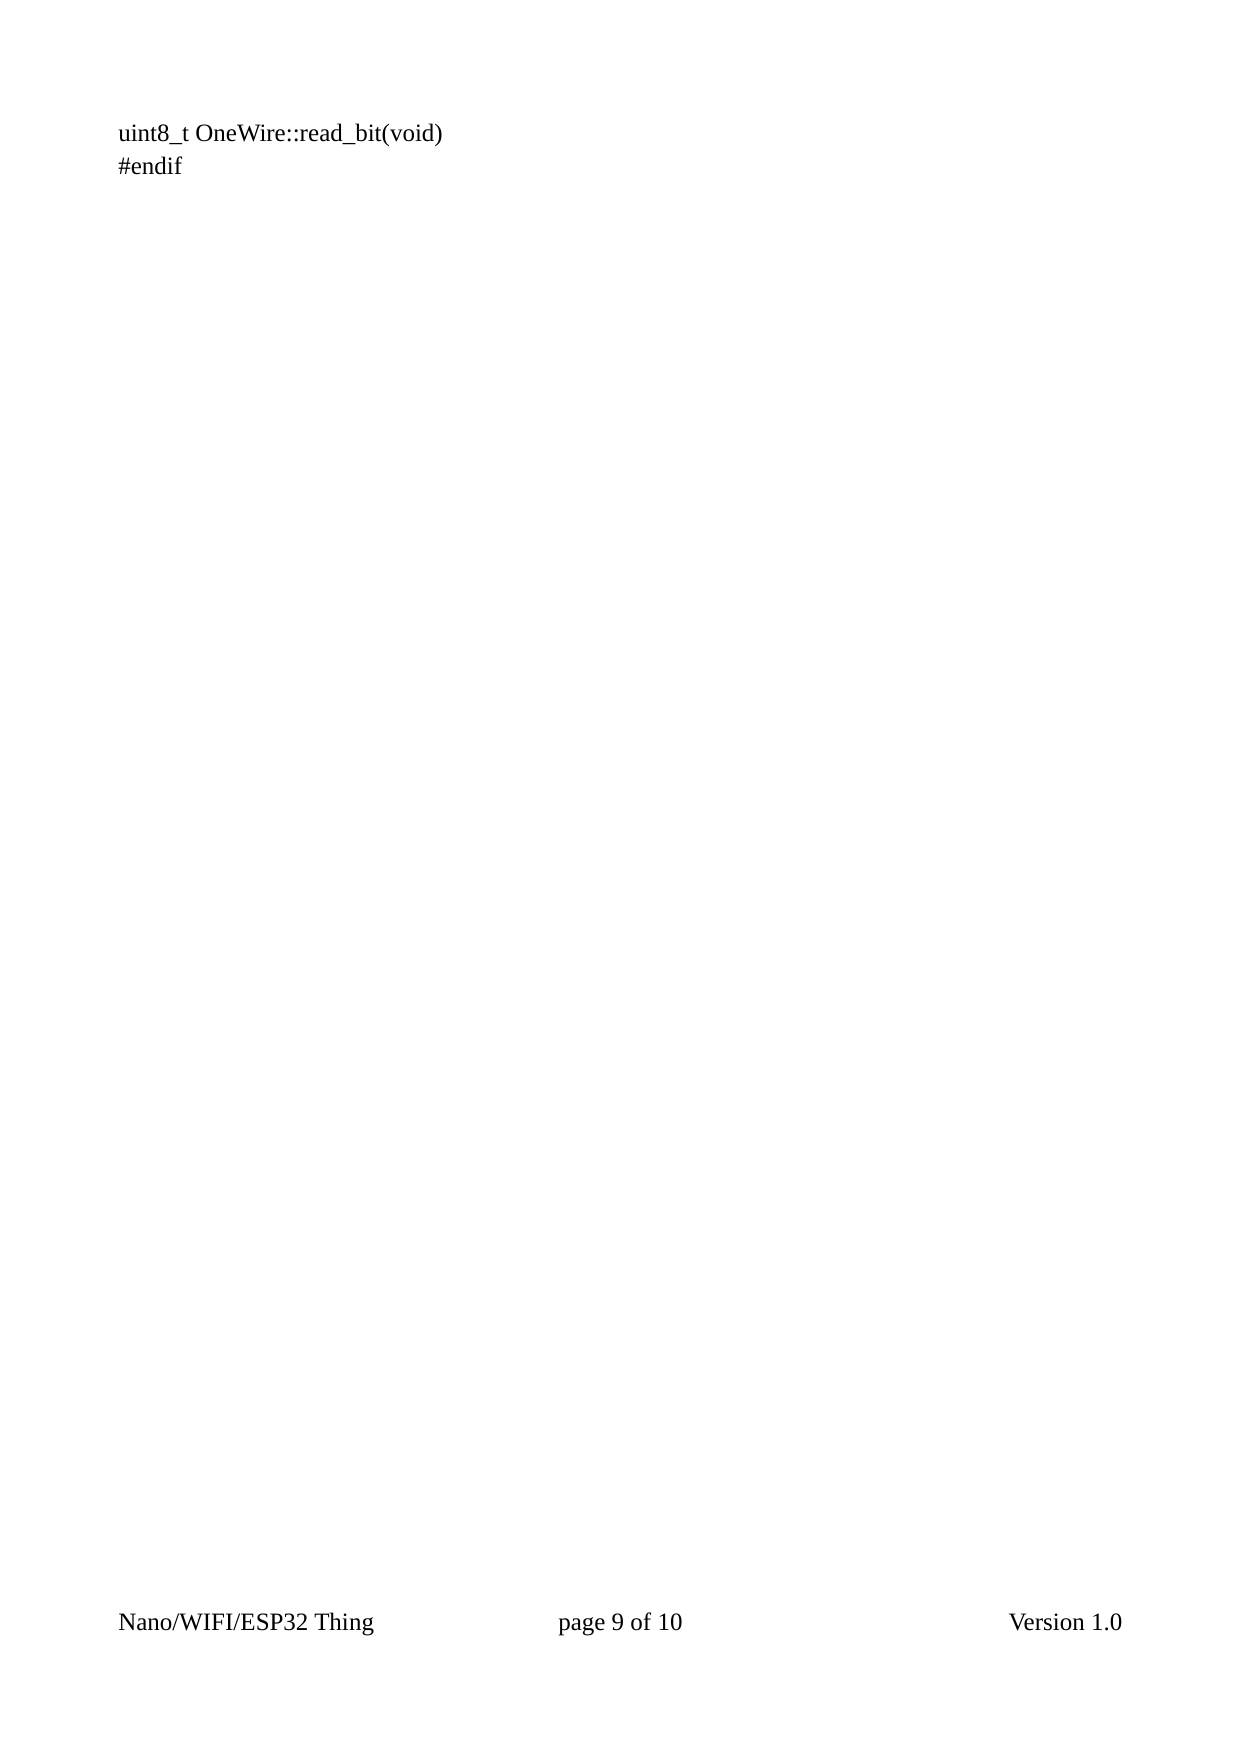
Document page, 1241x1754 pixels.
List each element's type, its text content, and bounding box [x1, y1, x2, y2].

text uint8_t OneWire::read_bit(void) #endif [118, 118, 1122, 180]
